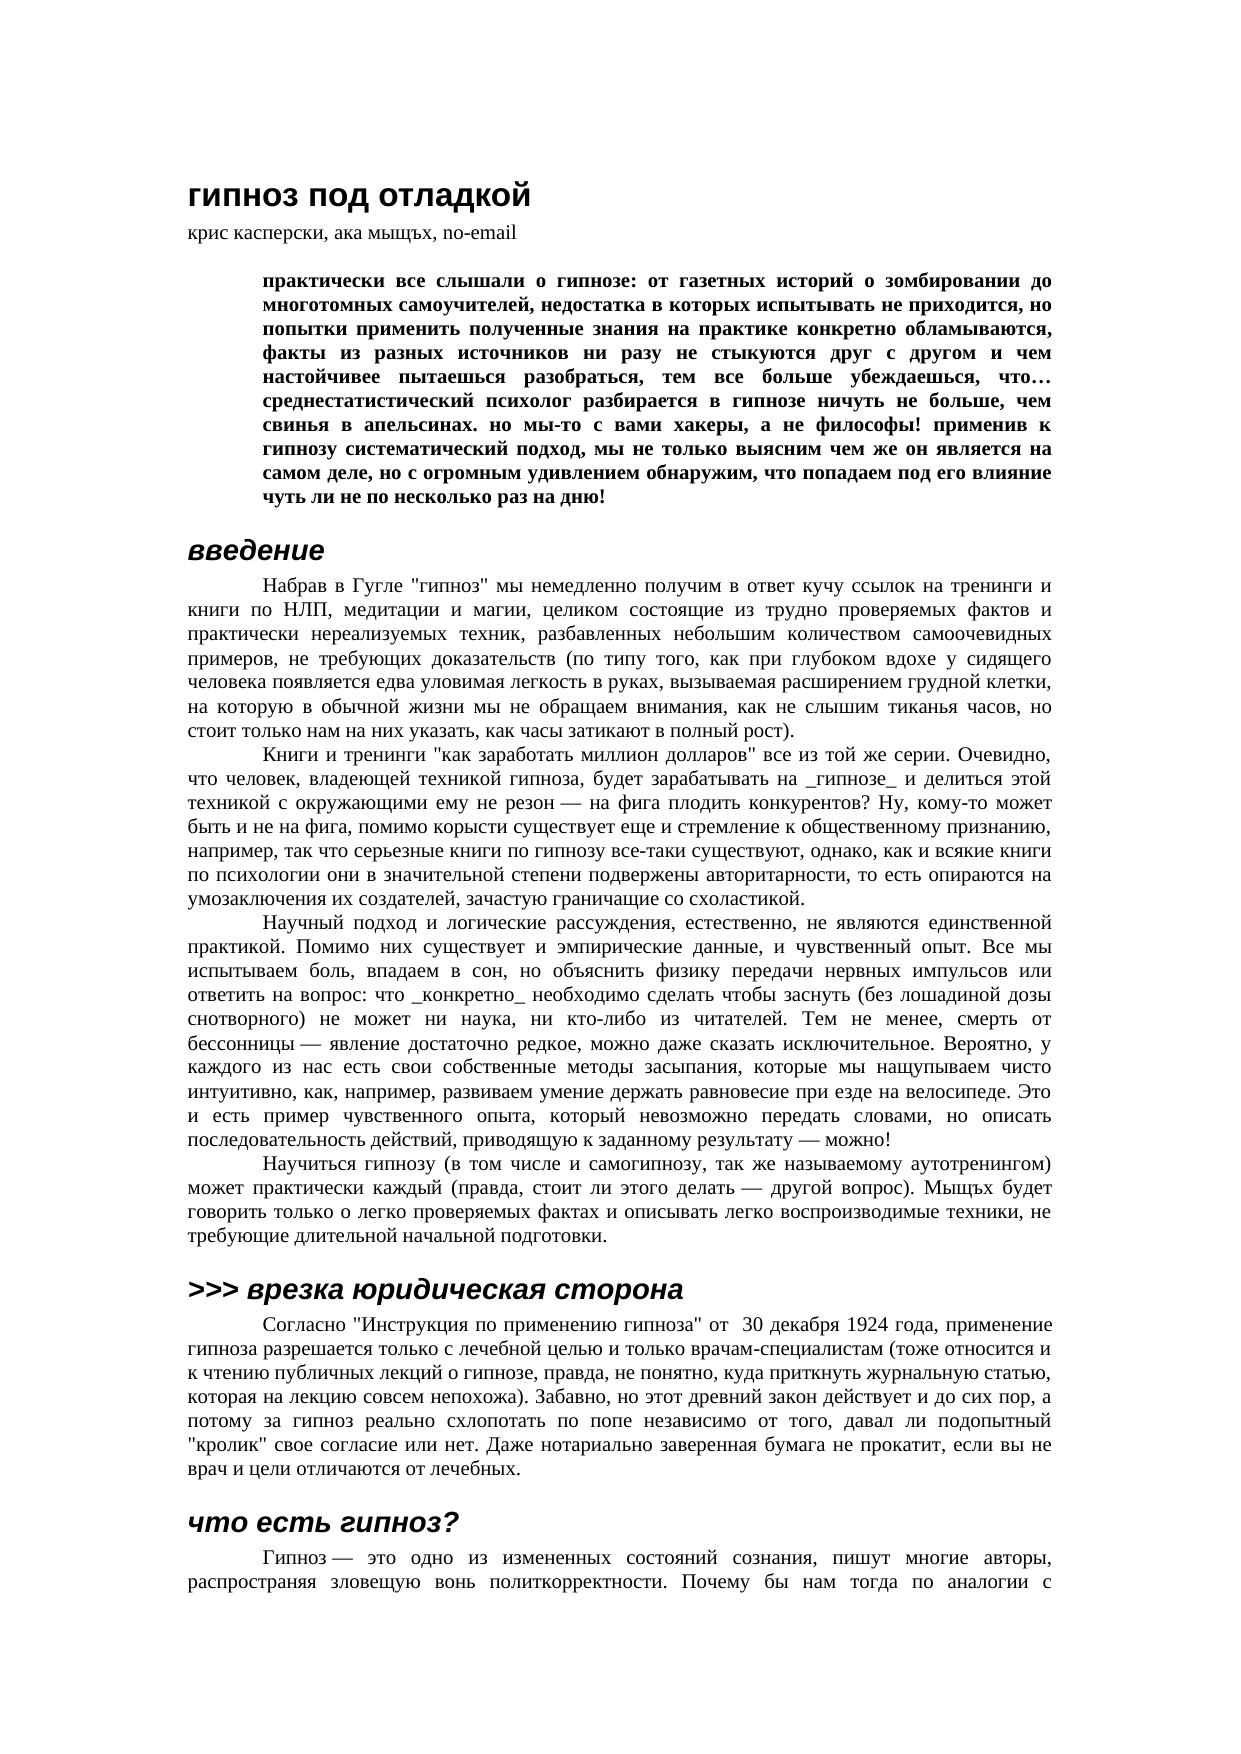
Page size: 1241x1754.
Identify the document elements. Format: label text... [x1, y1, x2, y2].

text крис касперски, ака мыщъх, no-email [187, 220, 1053, 244]
text практически все слышали о гипнозе: от газетных историй о зомбировании до многотомных самоучителей, недостатка в которых испытывать не приходится, но попытки применить полученные знания на практике конкретно обламываются, факты из разных источников ни разу не стыкуются друг с другом и чем настойчивее пытаешься разобраться, тем все больше убеждаешься, что… среднестатистический психолог разбирается в гипнозе ничуть не больше, чем свинья в апельсинах. но мы-то с вами хакеры, а не философы! применив к гипнозу систематический подход, мы не только выясним чем же он является на самом деле, но с огромным удивлением обнаружим, что попадаем под его влияние чуть ли не по несколько раз на дню! [262, 268, 1053, 508]
text Научиться гипнозу (в том числе и самогипнозу, так же называемому аутотренингом) может практически каждый (правда, стоит ли этого делать — другой вопрос). Мыщъх будет говорить только о легко проверяемых фактах и описывать легко воспроизводимые техники, не требующие длительной начальной подготовки. [187, 1151, 1053, 1247]
text Набрав в Гугле "гипноз" мы немедленно получим в ответ кучу ссылок на тренинги и книги по НЛП, медитации и магии, целиком состоящие из трудно проверяемых фактов и практически нереализуемых техник, разбавленных небольшим количеством самоочевидных примеров, не требующих доказательств (по типу того, как при глубоком вдохе у сидящего человека появляется едва уловимая легкость в руках, вызываемая расширением грудной клетки, на которую в обычной жизни мы не обращаем внимания, как не слышим тиканья часов, но стоит только нам на них указать, как часы затикают в полный рост). [187, 573, 1053, 742]
text Научный подход и логические рассуждения, естественно, не являются единственной практикой. Помимо них существует и эмпирические данные, и чувственный опыт. Все мы испытываем боль, впадаем в сон, но объяснить физику передачи нервных импульсов или ответить на вопрос: что _конкретно_ необходимо сделать чтобы заснуть (без лошадиной дозы снотворного) не может ни наука, ни кто-либо из читателей. Тем не менее, смерть от бессонницы — явление достаточно редкое, можно даже сказать исключительное. Вероятно, у каждого из нас есть свои собственные методы засыпания, которые мы нащупываем чисто интуитивно, как, например, развиваем умение держать равновесие при езде на велосипеде. Это и есть пример чувственного опыта, который невозможно передать словами, но описать последовательность действий, приводящую к заданному результату — можно! [187, 910, 1053, 1151]
subtitle введение [187, 533, 1053, 567]
subtitle что есть гипноз? [187, 1505, 1053, 1539]
text Гипноз — это одно из измененных состояний сознания, пишут многие авторы, распространяя зловещую вонь политкорректности. Почему бы нам тогда по аналогии с [187, 1545, 1053, 1593]
subtitle >>> врезка юридическая сторона [187, 1272, 1053, 1306]
text Книги и тренинги "как заработать миллион долларов" все из той же серии. Очевидно, что человек, владеющей техникой гипноза, будет зарабатывать на _гипнозе_ и делиться этой техникой с окружающими ему не резон — на фига плодить конкурентов? Ну, кому-то может быть и не на фига, помимо корысти существует еще и стремление к общественному признанию, например, так что серьезные книги по гипнозу все-таки существуют, однако, как и всякие книги по психологии они в значительной степени подвержены авторитарности, то есть опираются на умозаключения их создателей, зачастую граничащие со схоластикой. [187, 742, 1053, 910]
text Согласно "Инструкция по применению гипноза" от 30 декабря 1924 года, применение гипноза разрешается только с лечебной целью и только врачам-специалистам (тоже относится и к чтению публичных лекций о гипнозе, правда, не понятно, куда приткнуть журнальную статью, которая на лекцию совсем непохожа). Забавно, но этот древний закон действует и до сих пор, а потому за гипноз реально схлопотать по попе независимо от того, давал ли подопытный "кролик" свое согласие или нет. Даже нотариально заверенная бумага не прокатит, если вы не врач и цели отличаются от лечебных. [187, 1312, 1053, 1480]
subtitle гипноз под отладкой [187, 175, 1053, 213]
